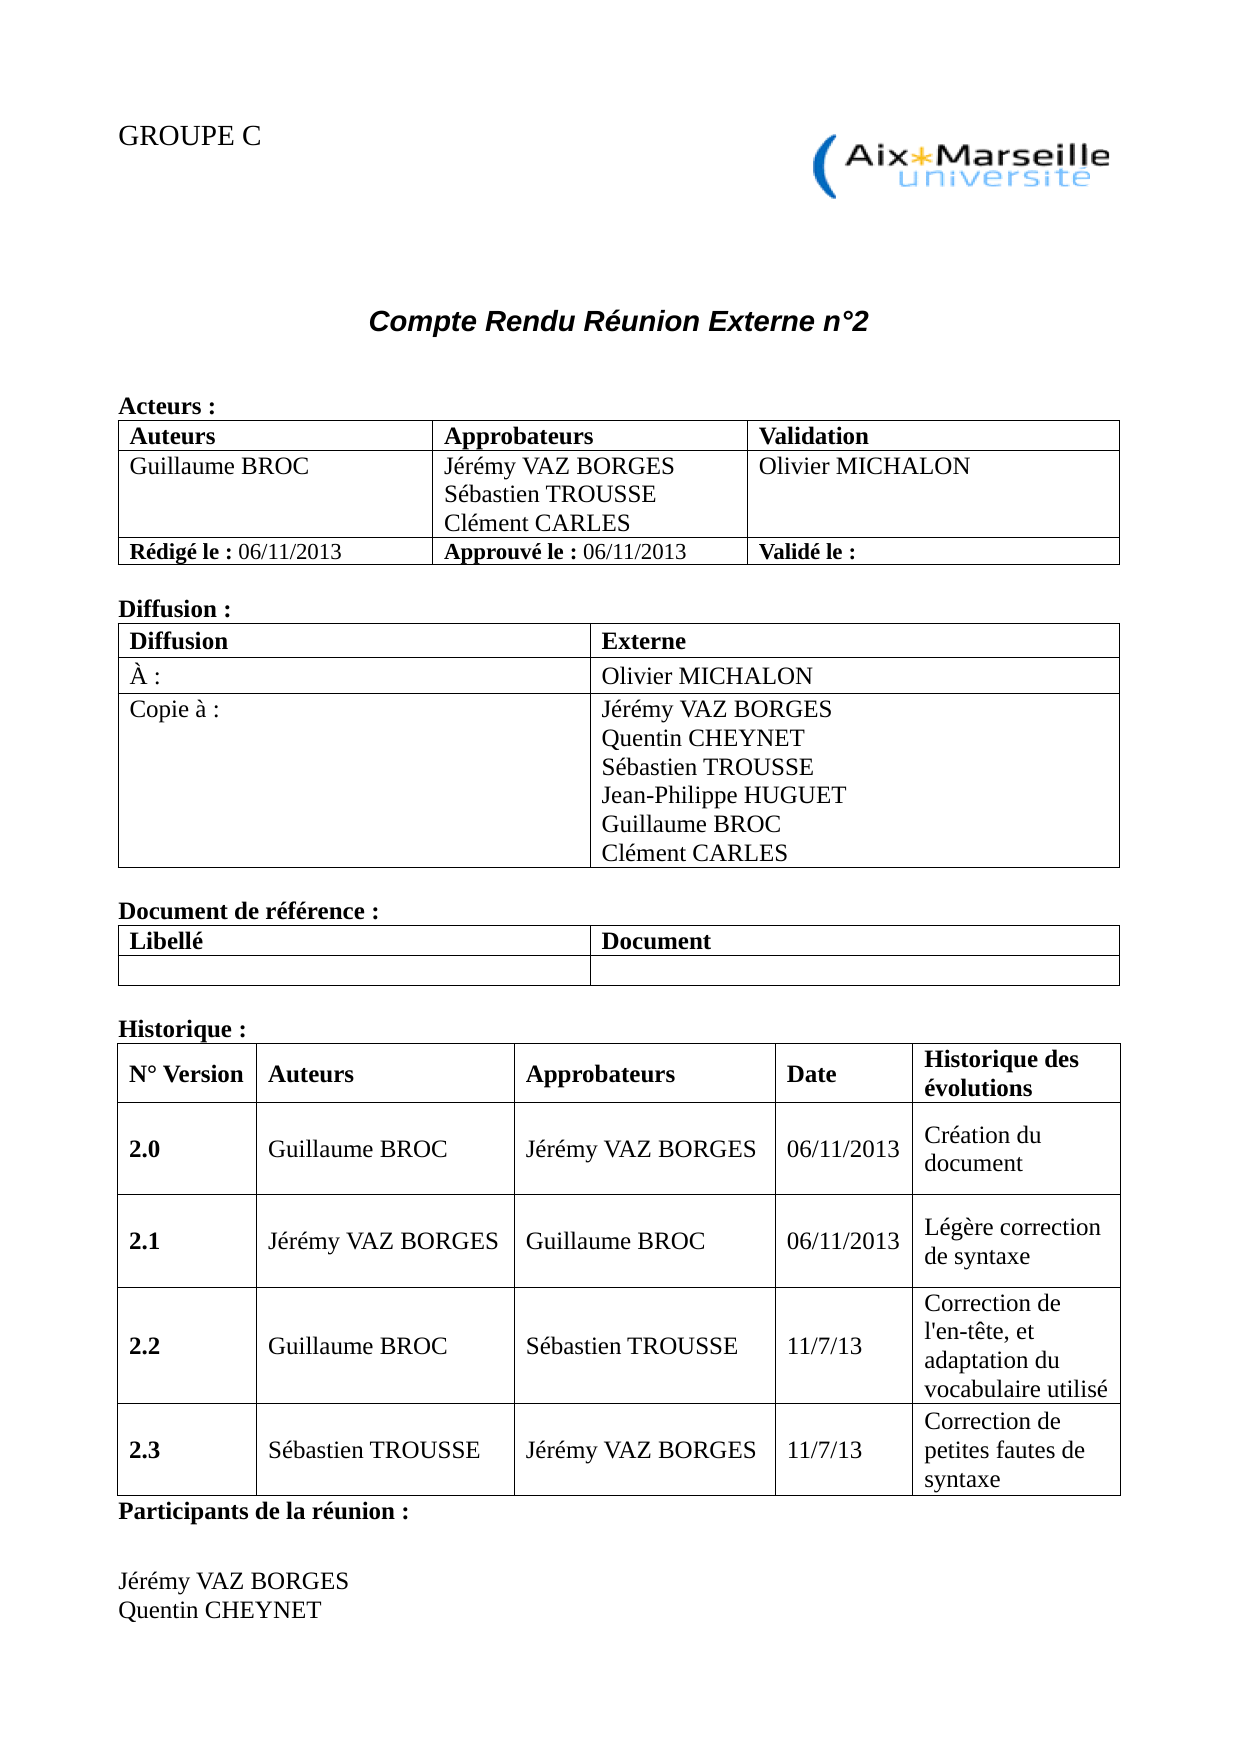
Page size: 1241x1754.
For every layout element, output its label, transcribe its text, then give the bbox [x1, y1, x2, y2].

table_header Historique des évolutions [913, 1044, 1120, 1102]
text Diffusion : [118, 594, 1122, 623]
table_cell Olivier MICHALON [748, 451, 1119, 537]
table_cell Approuvé le : 06/11/2013 [433, 538, 747, 564]
table_header Approbateurs [433, 421, 747, 450]
table_header Auteurs [257, 1044, 514, 1102]
subtitle Compte Rendu Réunion Externe n°2 [118, 304, 1122, 337]
table_header Document [591, 926, 1119, 955]
text GROUPE C [118, 118, 1122, 152]
text Document de référence : [118, 896, 1122, 925]
table_header Approbateurs [515, 1044, 775, 1102]
table_cell Olivier MICHALON [591, 658, 1119, 693]
text Jérémy VAZ BORGES [118, 1566, 1122, 1595]
table_cell 2.2 [118, 1288, 256, 1403]
table_cell Jérémy VAZ BORGES [515, 1103, 775, 1194]
table_cell Rédigé le : 06/11/2013 [119, 538, 432, 564]
table_header Auteurs [119, 421, 432, 450]
table_cell 2.0 [118, 1103, 256, 1194]
table_cell À : [119, 658, 590, 693]
text Participants de la réunion : [118, 1496, 1122, 1525]
text Quentin CHEYNET [118, 1595, 1122, 1623]
table_cell Copie à : [119, 694, 590, 867]
table_cell 06/11/2013 [776, 1103, 912, 1194]
table_cell Correction de petites fautes de syntaxe [913, 1404, 1120, 1495]
table_header Date [776, 1044, 912, 1102]
table_cell 06/11/2013 [776, 1195, 912, 1287]
table_cell Légère correction de syntaxe [913, 1195, 1120, 1287]
table_cell Jérémy VAZ BORGES Sébastien TROUSSE Clément CARLES [433, 451, 747, 537]
table_cell 07/11/2013 [776, 1404, 912, 1495]
table_cell Jérémy VAZ BORGES [515, 1404, 775, 1495]
table_cell Sébastien TROUSSE [515, 1288, 775, 1403]
table_cell Jérémy VAZ BORGES Quentin CHEYNET Sébastien TROUSSE Jean-Philippe HUGUET Guillaume BROC Clément CARLES [591, 694, 1119, 867]
table_header Validation [748, 421, 1119, 450]
table_header N° Version [118, 1044, 256, 1102]
table_cell Sébastien TROUSSE [257, 1404, 514, 1495]
table_cell Création du document [913, 1103, 1120, 1194]
table_header Diffusion [119, 624, 590, 657]
table_cell Guillaume BROC [515, 1195, 775, 1287]
table_header Libellé [119, 926, 590, 955]
table_cell 2.1 [118, 1195, 256, 1287]
table_cell Correction de l'en-tête, et adaptation du vocabulaire utilisé [913, 1288, 1120, 1403]
text Acteurs : [118, 391, 1122, 420]
table_header Externe [591, 624, 1119, 657]
table_cell 2.3 [118, 1404, 256, 1495]
text Historique : [118, 1014, 1122, 1043]
table_cell [591, 956, 1119, 985]
table_cell Jérémy VAZ BORGES [257, 1195, 514, 1287]
table_cell Guillaume BROC [257, 1288, 514, 1403]
table_cell Guillaume BROC [257, 1103, 514, 1194]
table_cell Guillaume BROC [119, 451, 432, 537]
table_cell Validé le : [748, 538, 1119, 564]
table_cell 07/11/2013 [776, 1288, 912, 1403]
table_cell [119, 956, 590, 985]
